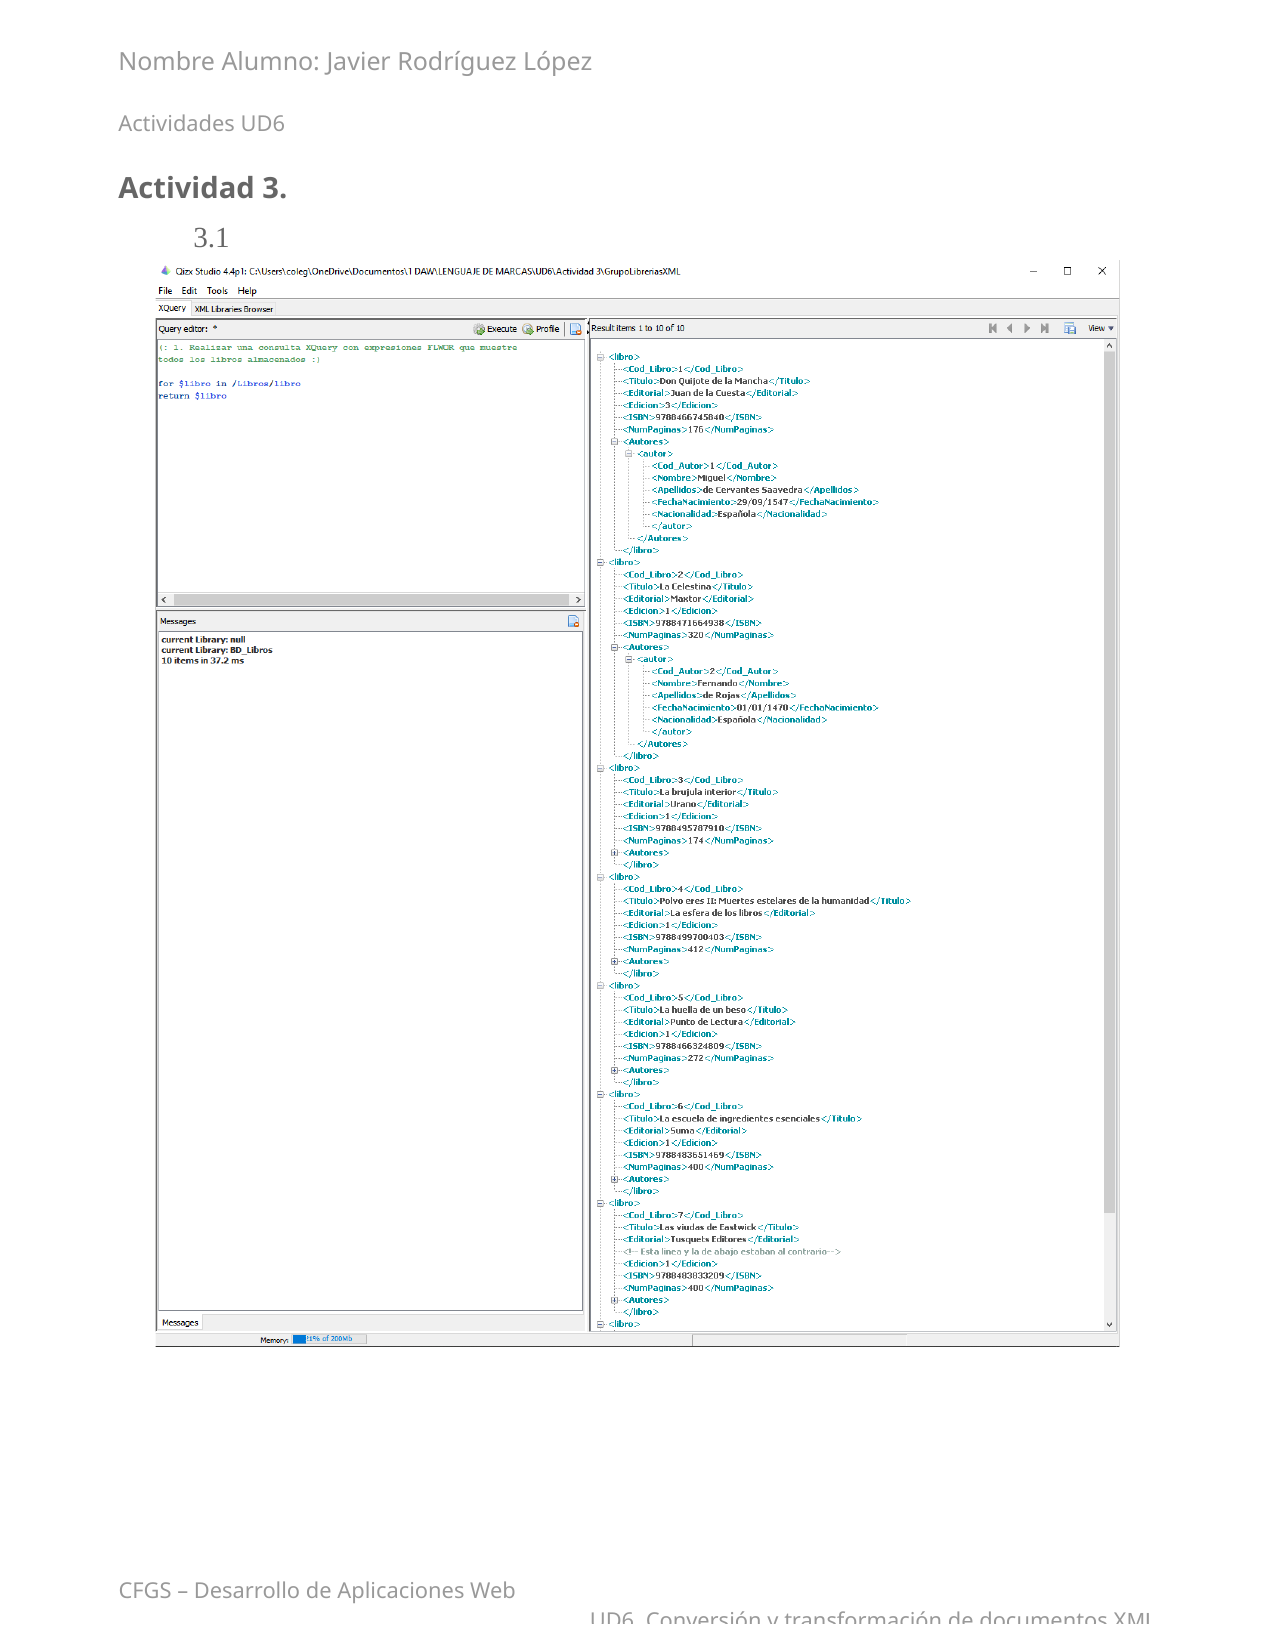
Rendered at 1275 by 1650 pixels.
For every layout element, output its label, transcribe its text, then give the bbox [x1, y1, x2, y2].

text 3.1 [193, 220, 1157, 253]
picture [155, 260, 1120, 1347]
subtitle Actividad 3. [118, 167, 1157, 207]
